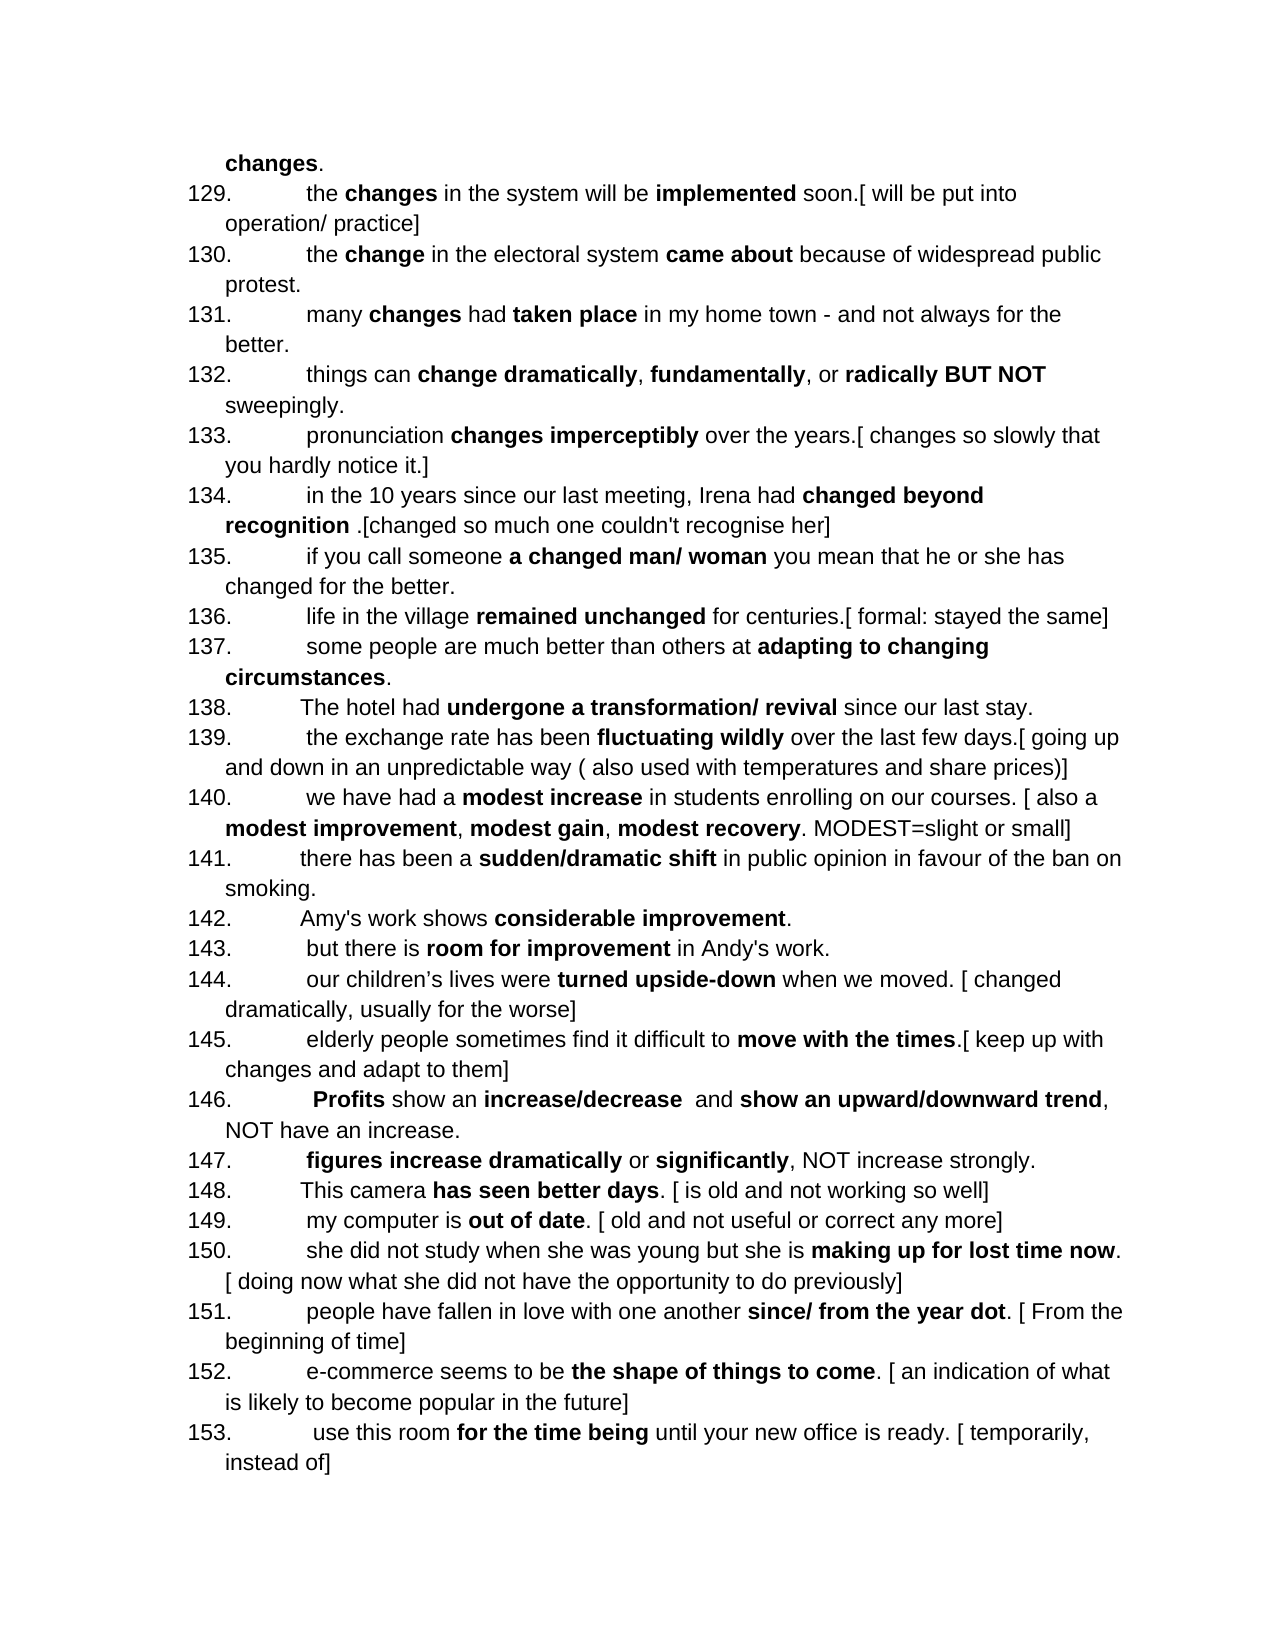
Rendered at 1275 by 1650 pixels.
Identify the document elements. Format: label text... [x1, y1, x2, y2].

list use this room for the time being until your new office is ready. [ temporarily, instead of] [187, 1419, 1125, 1475]
list our children’s lives were turned upside-down when we moved. [ changed dramatically, usually for the worse] [187, 966, 1125, 1022]
list pronunciation changes imperceptibly over the years.[ changes so slowly that you hardly notice it.] [187, 422, 1125, 478]
list many changes had taken place in my home town - and not always for the better. [187, 301, 1125, 358]
list but there is room for improvement in Andy's work. [187, 935, 1125, 962]
list This camera has seen better days. [ is old and not working so well] [187, 1177, 1125, 1203]
list The hotel had undergone a transformation/ revival since our last stay. [187, 694, 1125, 720]
list Profits show an increase/decrease and show an upward/downward trend, NOT have an increase. [187, 1086, 1125, 1143]
list my computer is out of date. [ old and not useful or correct any more] [187, 1207, 1125, 1234]
list figures increase dramatically or significantly, NOT increase strongly. [187, 1147, 1125, 1173]
list the changes in the system will be implemented soon.[ will be put into operation/ practice] [187, 180, 1125, 237]
list people have fallen in love with one another since/ from the year dot. [ From the beginning of time] [187, 1298, 1125, 1354]
list changes. [187, 150, 1125, 176]
list the change in the electoral system came about because of widespread public protest. [187, 241, 1125, 297]
list e-commerce seems to be the shape of things to come. [ an indication of what is likely to become popular in the future] [187, 1358, 1125, 1415]
list the exchange rate has been fluctuating wildly over the last few days.[ going up and down in an unpredictable way ( also used with temperatures and share prices)] [187, 724, 1125, 781]
list we have had a modest increase in students enrolling on our courses. [ also a modest improvement, modest gain, modest recovery. MODEST=slight or small] [187, 784, 1125, 841]
list if you call someone a changed man/ woman you mean that he or she has changed for the better. [187, 543, 1125, 599]
list there has been a sudden/dramatic shift in public opinion in favour of the ban on smoking. [187, 845, 1125, 901]
list Amy's work shows considerable improvement. [187, 905, 1125, 932]
list elderly people sometimes find it difficult to move with the times.[ keep up with changes and adapt to them] [187, 1026, 1125, 1083]
list in the 10 years since our last meeting, Irena had changed beyond recognition .[changed so much one couldn't recognise her] [187, 482, 1125, 539]
list things can change dramatically, fundamentally, or radically BUT NOT sweepingly. [187, 361, 1125, 418]
list some people are much better than others at adapting to changing circumstances. [187, 633, 1125, 690]
list life in the village remained unchanged for centuries.[ formal: stayed the same] [187, 603, 1125, 629]
list she did not study when she was young but she is making up for lost time now. [ doing now what she did not have the opportunity to do previously] [187, 1237, 1125, 1294]
